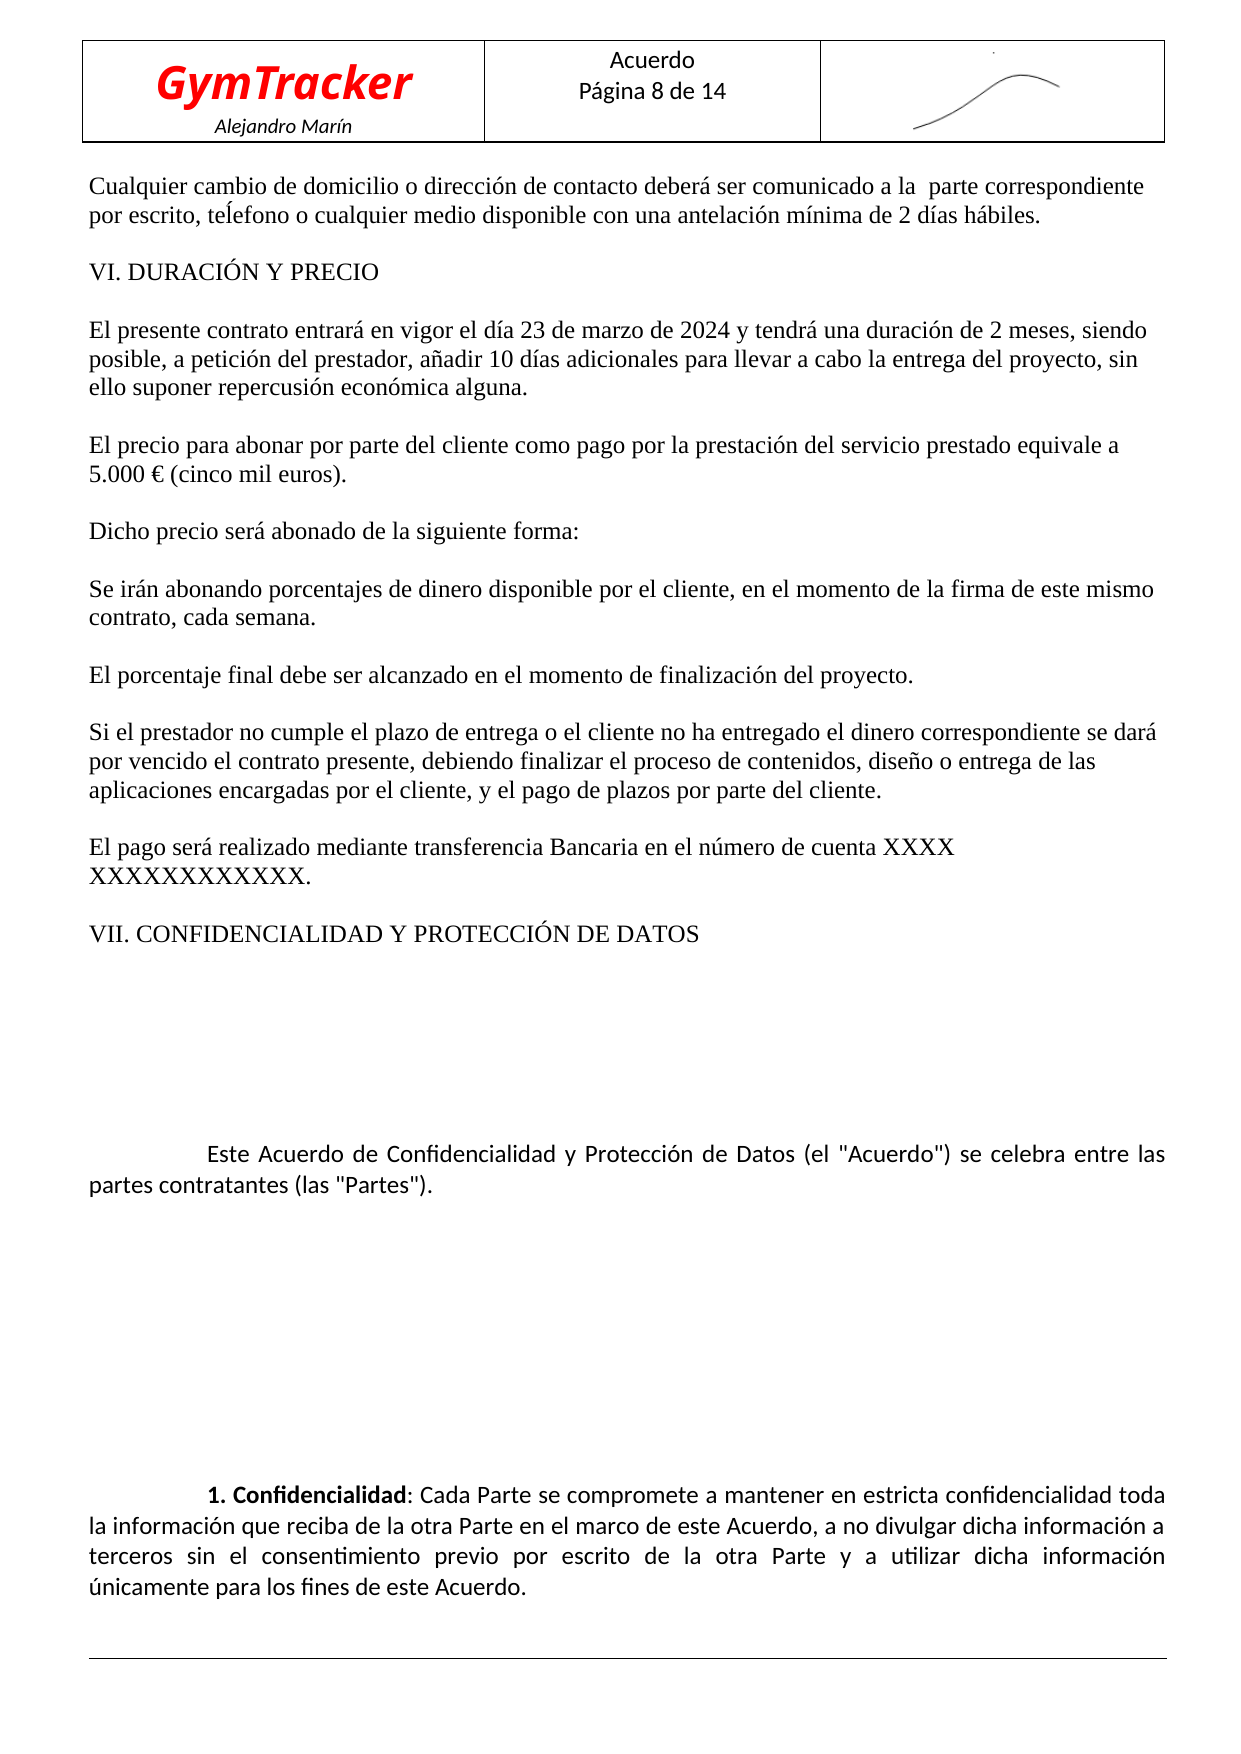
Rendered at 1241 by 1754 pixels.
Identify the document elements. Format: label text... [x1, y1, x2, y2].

text El pago será realizado mediante transferencia Bancaria en el número de cuenta XXXX XXXXXXXXXXXX. [89, 832, 1167, 890]
text Si el prestador no cumple el plazo de entrega o el cliente no ha entregado el dinero correspondiente se dará por vencido el contrato presente, debiendo finalizar el proceso de contenidos, diseño o entrega de las aplicaciones encargadas por el cliente, y el pago de plazos por parte del cliente. [89, 717, 1167, 804]
text VI. DURACIÓN Y PRECIO [89, 257, 1167, 286]
text El precio para abonar por parte del cliente como pago por la prestación del servicio prestado equivale a 5.000 € (cinco mil euros). [89, 430, 1167, 487]
text Dicho precio será abonado de la siguiente forma: [89, 516, 1167, 545]
text Este Acuerdo de Confidencialidad y Protección de Datos (el "Acuerdo") se celebra entre las partes contratantes (las "Partes"). [89, 1138, 1167, 1199]
text 1. Confidencialidad: Cada Parte se compromete a mantener en estricta confidencialidad toda la información que reciba de la otra Parte en el marco de este Acuerdo, a no divulgar dicha información a terceros sin el consentimiento previo por escrito de la otra Parte y a utilizar dicha información únicamente para los fines de este Acuerdo. [89, 1479, 1167, 1601]
text Cualquier cambio de domicilio o dirección de contacto deberá ser comunicado a la parte correspondiente por escrito, teĺefono o cualquier medio disponible con una antelación mínima de 2 días hábiles. [89, 171, 1167, 229]
text Se irán abonando porcentajes de dinero disponible por el cliente, en el momento de la firma de este mismo contrato, cada semana. [89, 574, 1167, 631]
text VII. CONFIDENCIALIDAD Y PROTECCIÓN DE DATOS [89, 919, 1167, 947]
text El presente contrato entrará en vigor el día 23 de marzo de 2024 y tendrá una duración de 2 meses, siendo posible, a petición del prestador, añadir 10 días adicionales para llevar a cabo la entrega del proyecto, sin ello suponer repercusión económica alguna. [89, 315, 1167, 401]
picture [895, 47, 1082, 141]
text El porcentaje final debe ser alcanzado en el momento de finalización del proyecto. [89, 660, 1167, 689]
